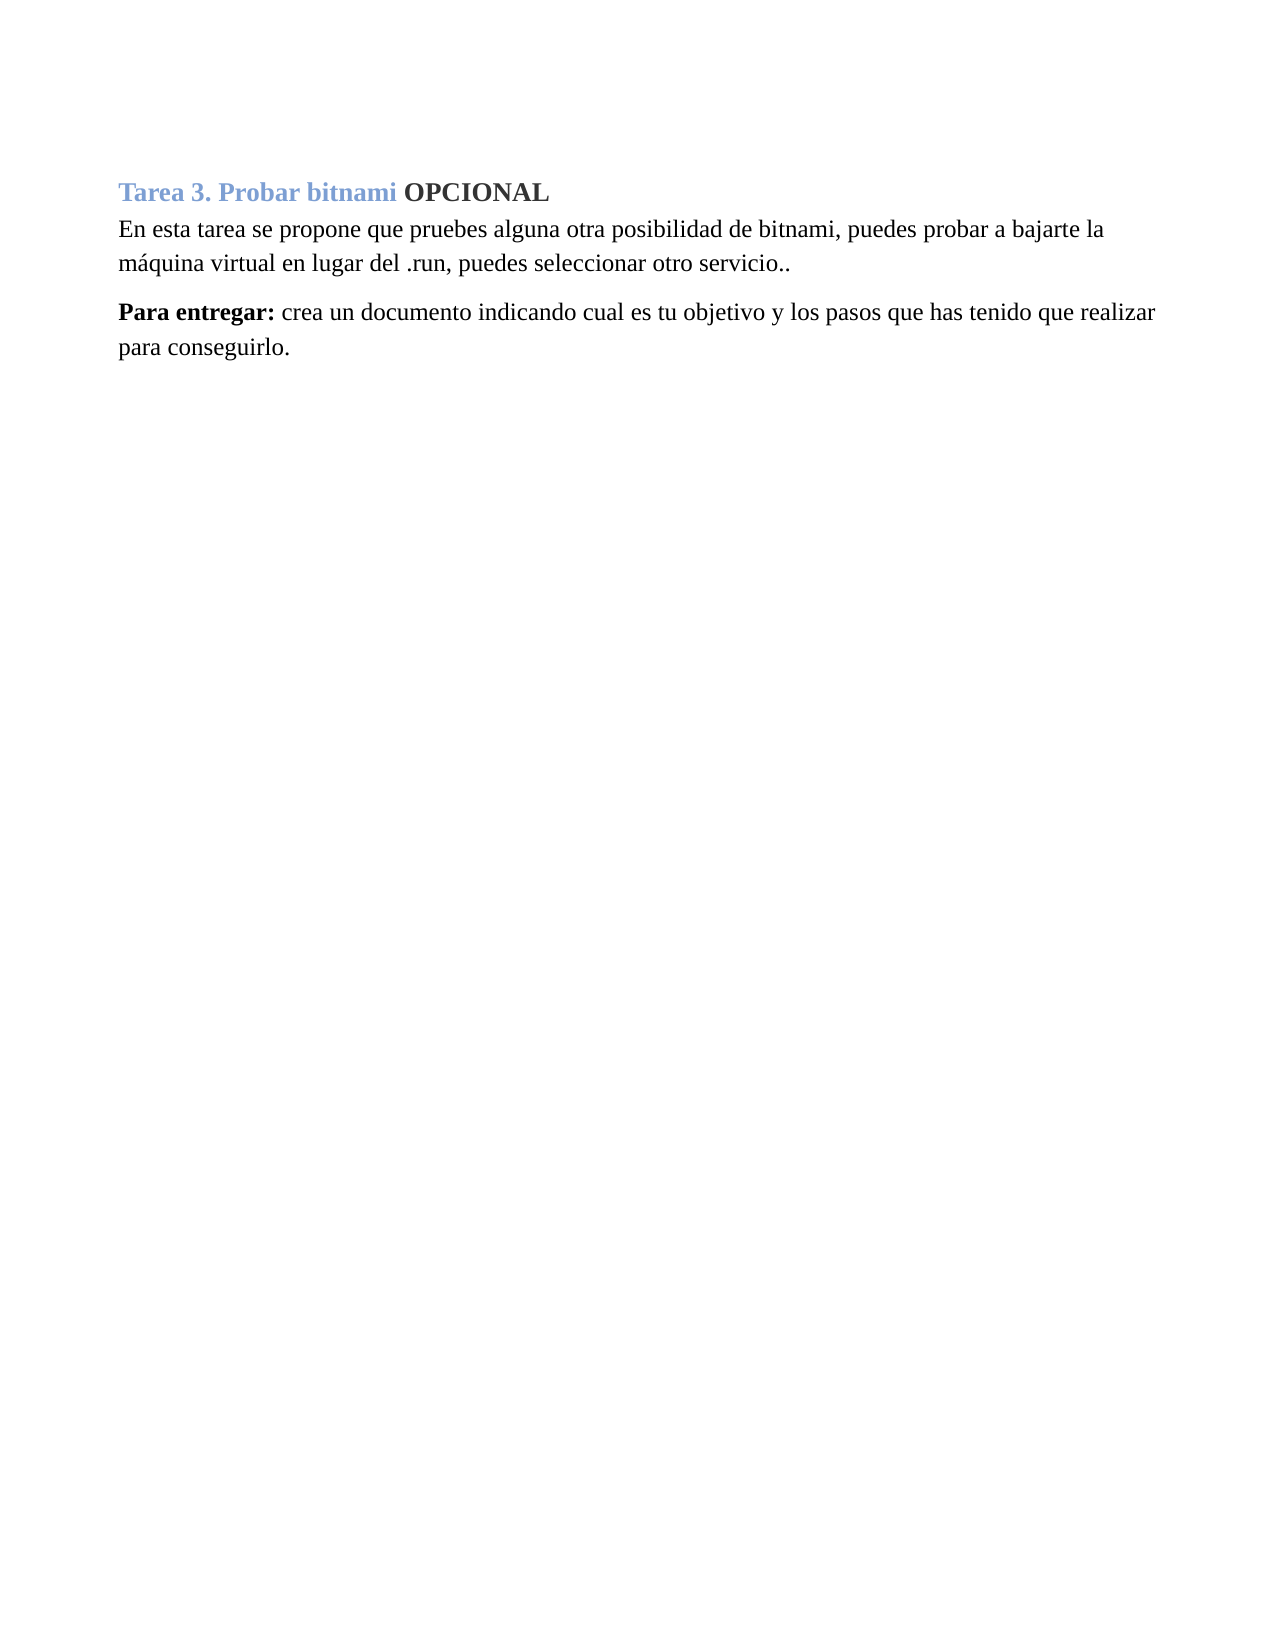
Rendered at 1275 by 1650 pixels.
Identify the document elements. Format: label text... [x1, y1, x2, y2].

text Para entregar: crea un documento indicando cual es tu objetivo y los pasos que has tenido que realizar para conseguirlo. [118, 297, 1157, 361]
text En esta tarea se propone que pruebes alguna otra posibilidad de bitnami, puedes probar a bajarte la máquina virtual en lugar del .run, puedes seleccionar otro servicio.. [118, 214, 1157, 277]
subtitle Tarea 3. Probar bitnami OPCIONAL [118, 176, 1157, 207]
